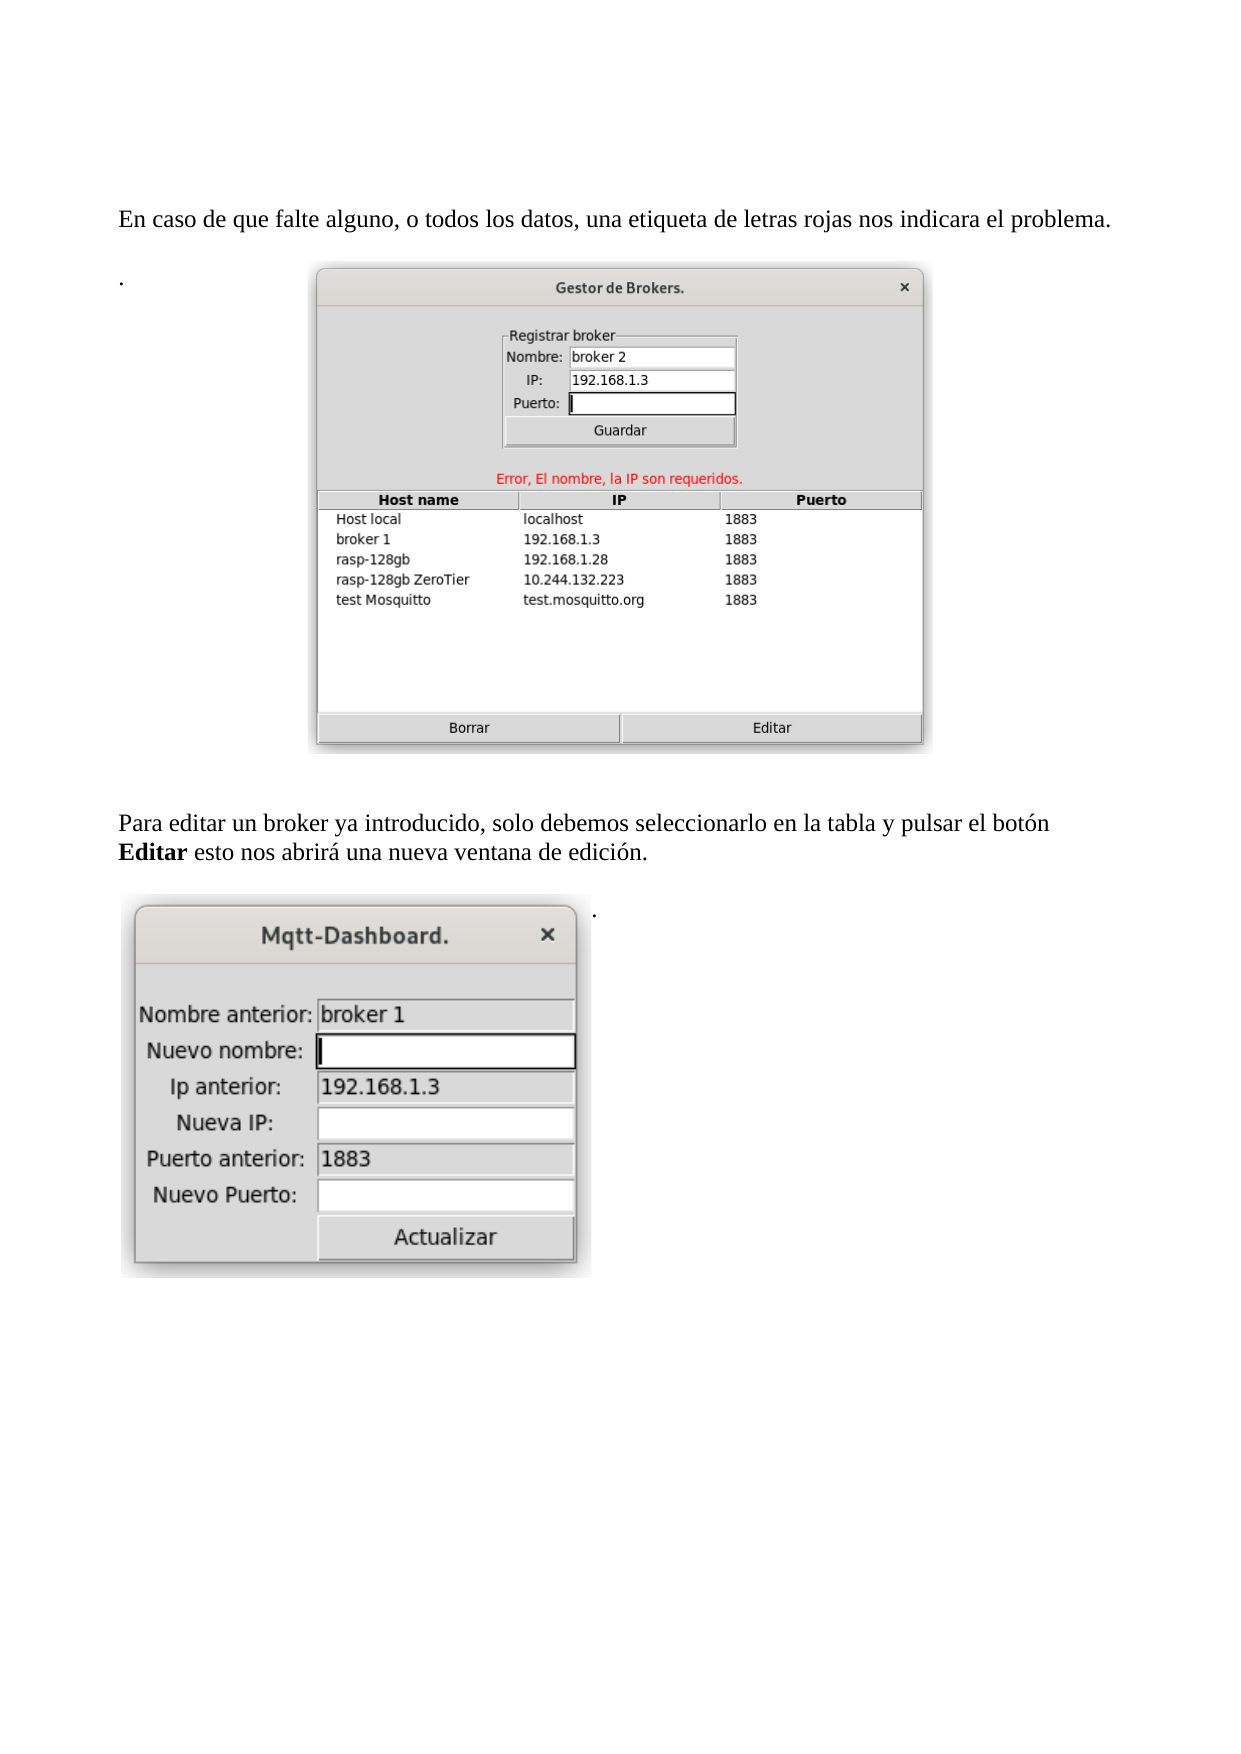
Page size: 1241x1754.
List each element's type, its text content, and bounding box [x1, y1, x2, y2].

text . [118, 262, 307, 291]
text Para editar un broker ya introducido, solo debemos seleccionarlo en la tabla y pulsar el botón Editar esto nos abrirá una nueva ventana de edición. [118, 808, 1122, 866]
picture [307, 261, 933, 754]
text En caso de que falte alguno, o todos los datos, una etiqueta de letras rojas nos indicara el problema. [118, 204, 1122, 233]
picture [121, 894, 592, 1278]
text . [592, 894, 1122, 923]
text [933, 262, 1122, 291]
